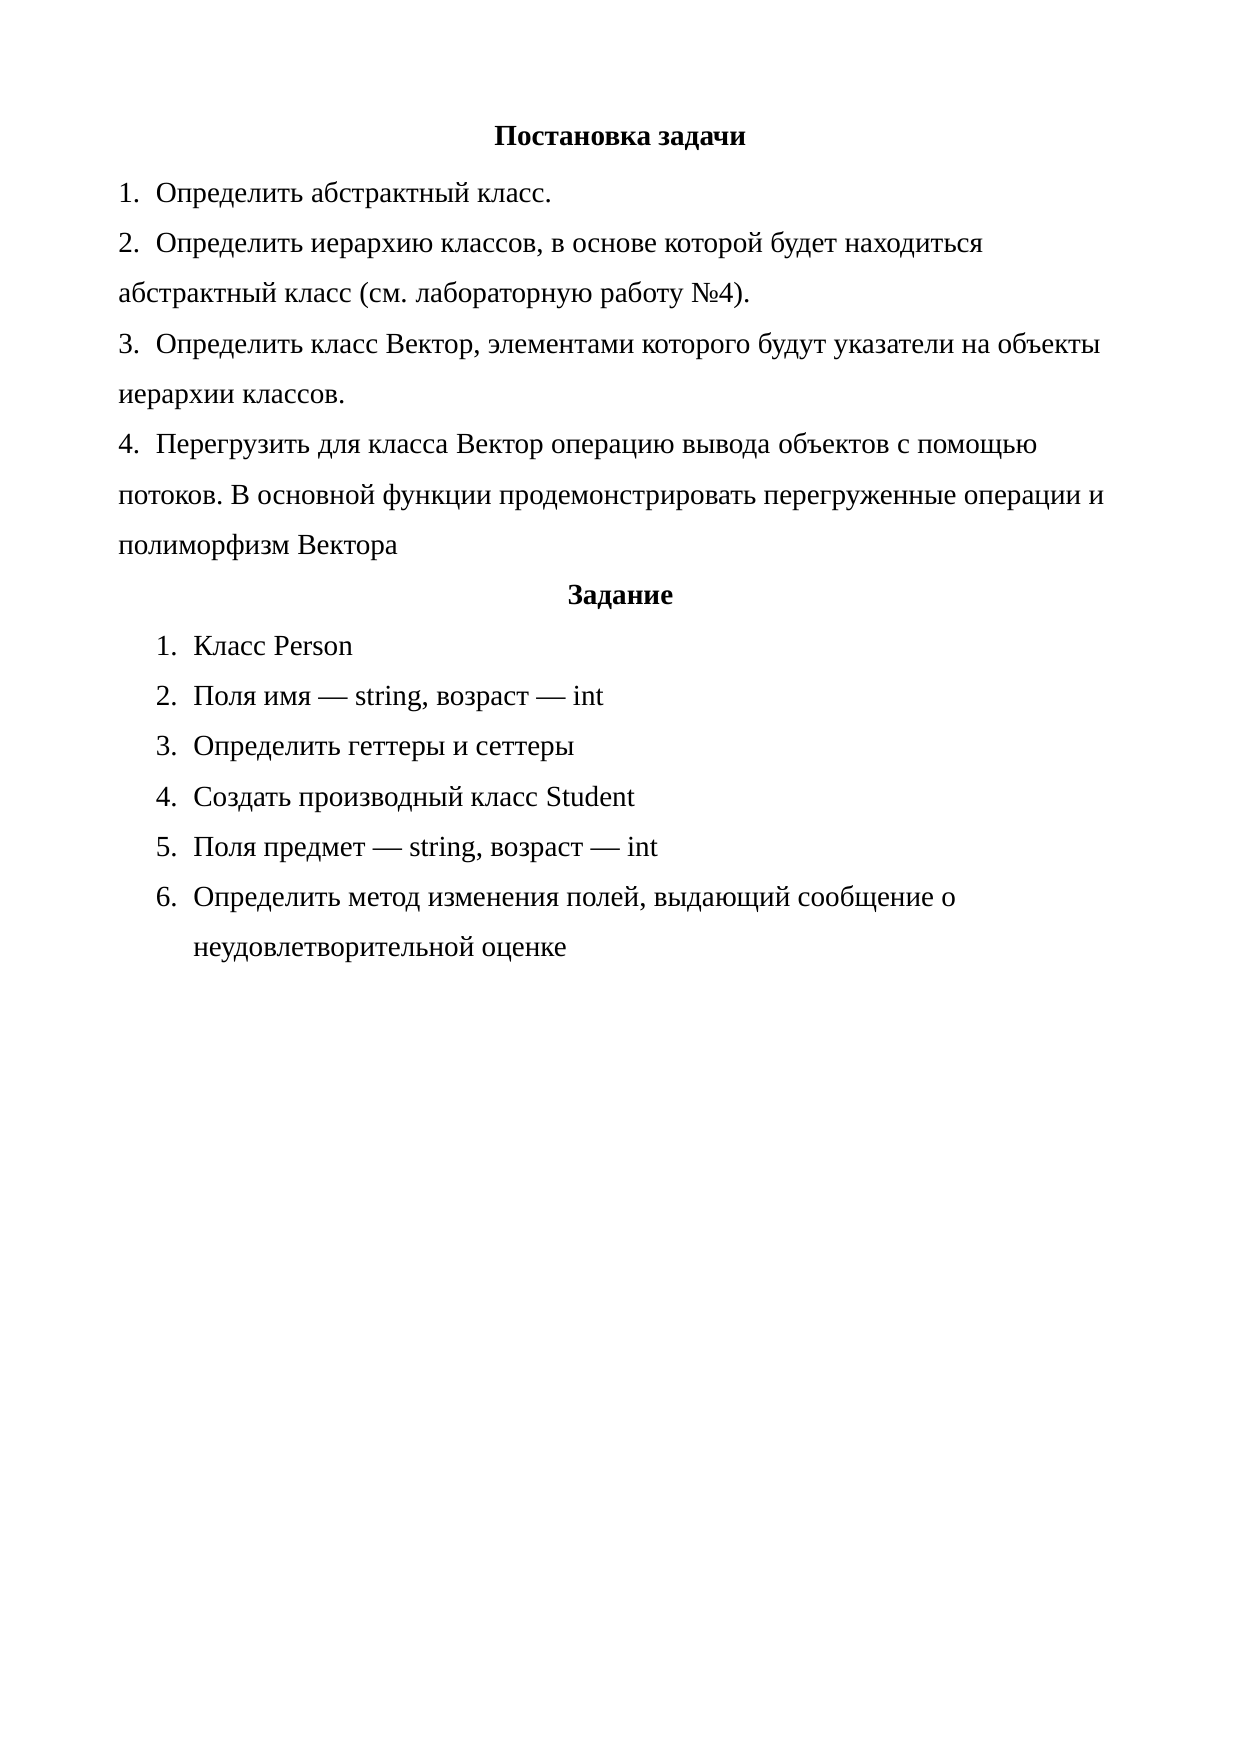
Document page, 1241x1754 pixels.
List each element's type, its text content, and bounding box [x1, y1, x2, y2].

text Постановка задачи [118, 118, 1122, 152]
list Поля предмет — string, возраст — int [156, 829, 1122, 862]
list Класс Person [156, 628, 1122, 661]
list Определить геттеры и сеттеры [156, 728, 1122, 762]
list Создать производный класс Student [156, 779, 1122, 812]
text Задание [118, 577, 1122, 611]
list Перегрузить для класса Вектор операцию вывода объектов с помощью потоков. В основной функции продемонстрировать перегруженные операции и полиморфизм Вектора [118, 426, 1122, 561]
list Определить метод изменения полей, выдающий сообщение о неудовлетворительной оценке [156, 879, 1122, 963]
list Определить абстрактный класс. [118, 175, 1122, 208]
list Поля имя — string, возраст — int [156, 678, 1122, 712]
list Определить класс Вектор, элементами которого будут указатели на объекты иерархии классов. [118, 326, 1122, 410]
list Определить иерархию классов, в основе которой будет находиться абстрактный класс (см. лабораторную работу №4). [118, 225, 1122, 309]
